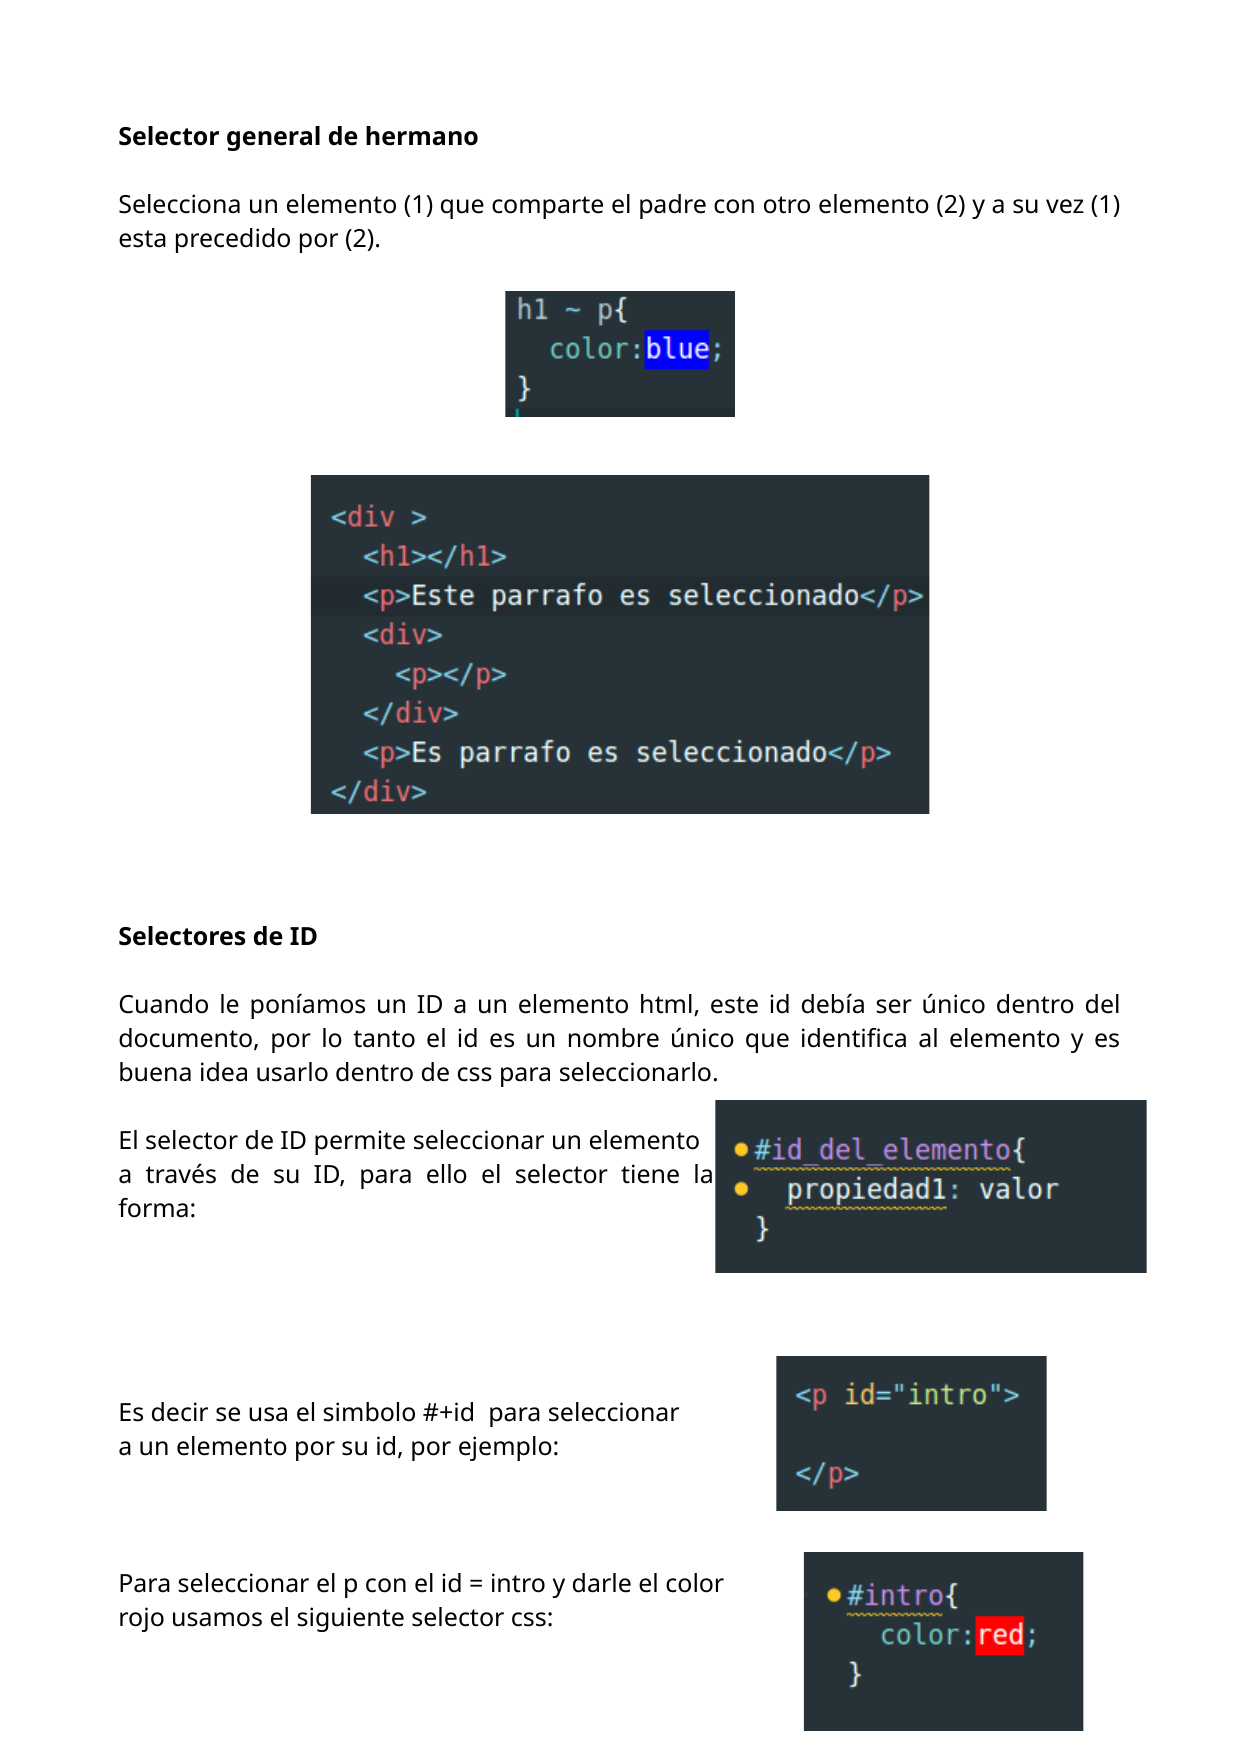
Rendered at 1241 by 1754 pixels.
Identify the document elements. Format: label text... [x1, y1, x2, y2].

picture [715, 1100, 1147, 1273]
text Selectores de ID [118, 918, 1122, 952]
text Cuando le poníamos un ID a un elemento html, este id debía ser único dentro del documento, por lo tanto el id es un nombre único que identifica al elemento y es buena idea usarlo dentro de css para seleccionarlo. [118, 986, 1122, 1088]
text Para seleccionar el p con el id = intro y darle el color [118, 1565, 803, 1599]
text [1084, 1565, 1122, 1599]
text a través de su ID, para ello el selector tiene la forma: [118, 1157, 715, 1225]
text [1084, 1599, 1122, 1633]
text Es decir se usa el simbolo #+id para seleccionar [118, 1395, 776, 1429]
picture [803, 1552, 1084, 1731]
text a un elemento por su id, por ejemplo: [118, 1429, 776, 1463]
text El selector de ID permite seleccionar un elemento [118, 1122, 715, 1157]
picture [310, 475, 930, 814]
picture [776, 1356, 1047, 1511]
text [1047, 1429, 1122, 1463]
text Selecciona un elemento (1) que comparte el padre con otro elemento (2) y a su vez (1) esta precedido por (2). [118, 186, 1122, 254]
text Selector general de hermano [118, 118, 1122, 152]
picture [505, 291, 735, 417]
text [1047, 1395, 1122, 1429]
text rojo usamos el siguiente selector css: [118, 1599, 803, 1633]
